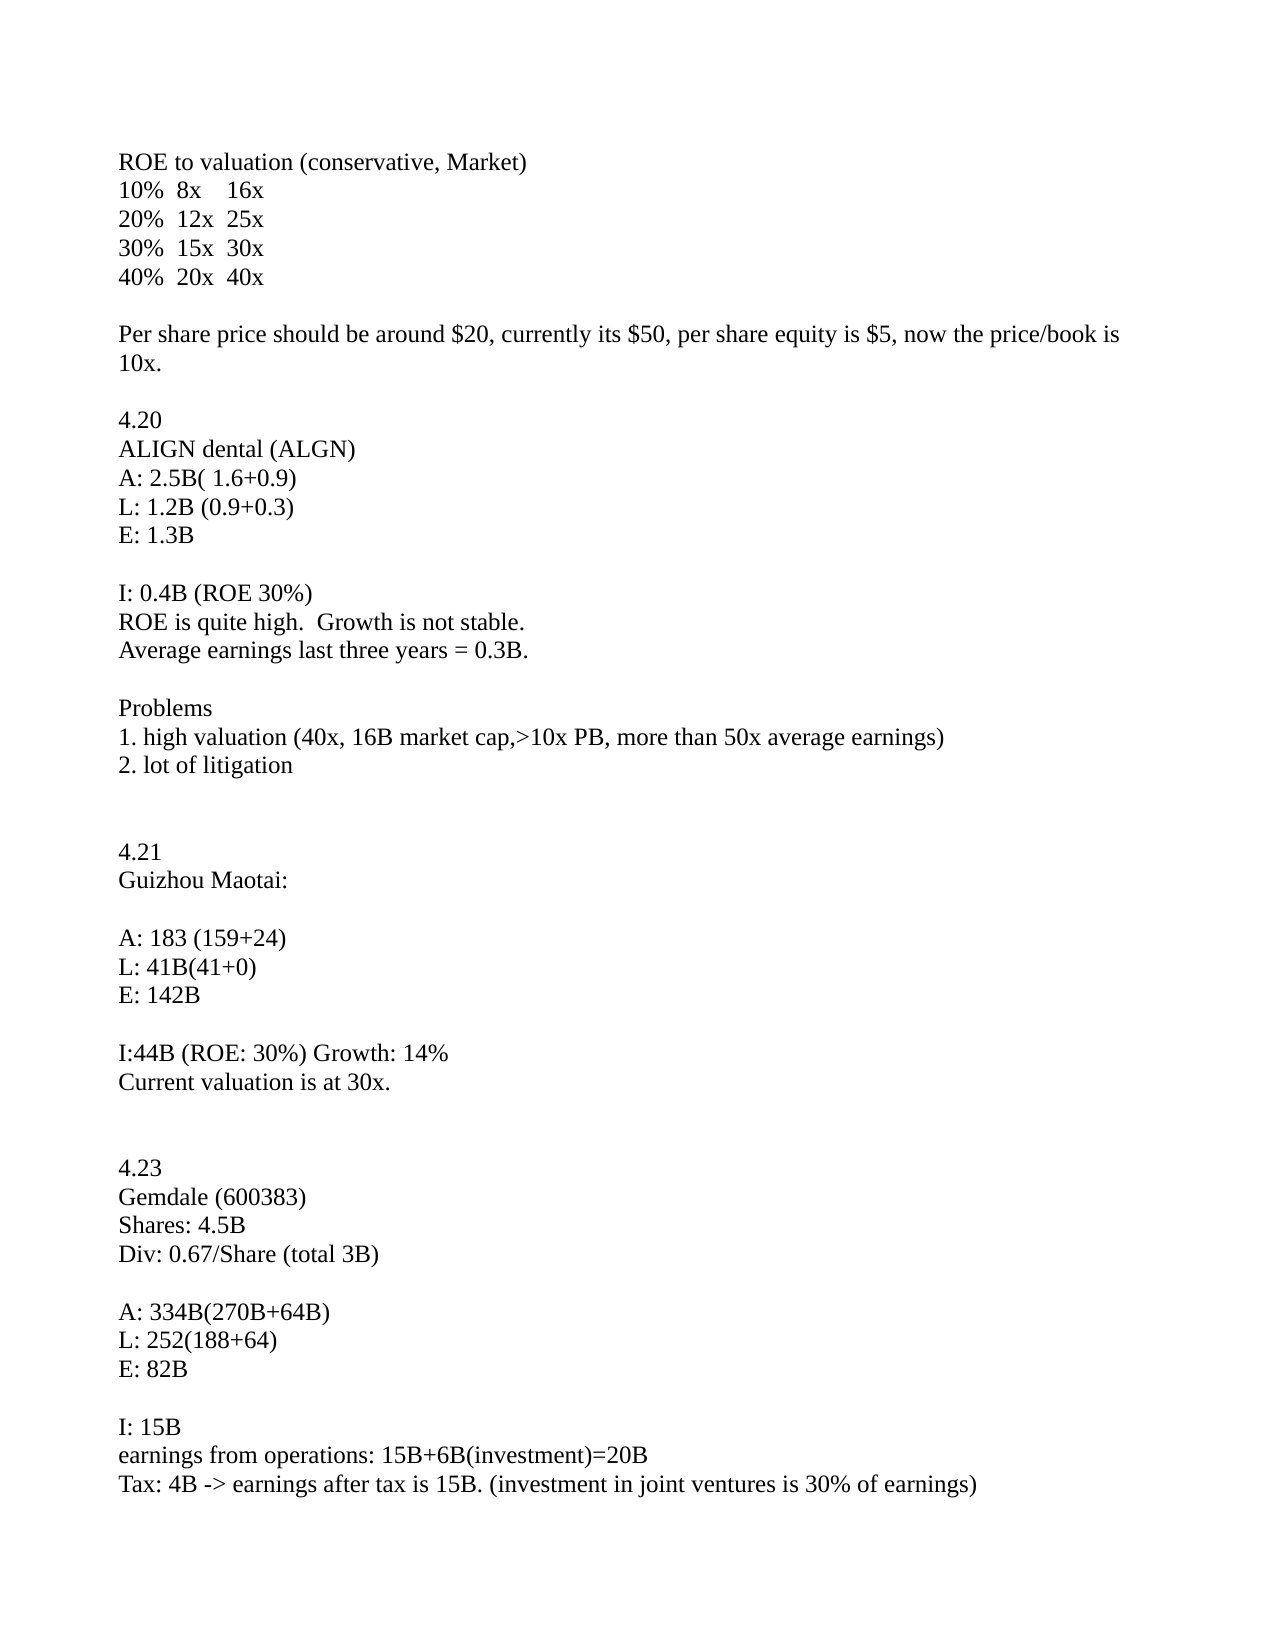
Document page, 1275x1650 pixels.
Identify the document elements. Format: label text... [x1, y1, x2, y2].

text Average earnings last three years = 0.3B. [118, 636, 1157, 664]
text 20% 12x 25x [118, 204, 1157, 233]
text Problems [118, 693, 1157, 722]
text I: 0.4B (ROE 30%) [118, 578, 1157, 607]
text 40% 20x 40x [118, 262, 1157, 291]
text 4.21 [118, 837, 1157, 866]
text Gemdale (600383) [118, 1182, 1157, 1211]
text A: 334B(270B+64B) L: 252(188+64) [118, 1297, 1157, 1354]
text 4.20 [118, 406, 1157, 434]
text Per share price should be around $20, currently its $50, per share equity is $5, now the price/book is 10x. [118, 319, 1157, 377]
text Tax: 4B -> earnings after tax is 15B. (investment in joint ventures is 30% of earnings) [118, 1469, 1157, 1498]
text L: 41B(41+0) [118, 952, 1157, 981]
text earnings from operations: 15B+6B(investment)=20B [118, 1441, 1157, 1469]
text E: 142B [118, 981, 1157, 1009]
text E: 82B [118, 1354, 1157, 1383]
text 1. high valuation (40x, 16B market cap,>10x PB, more than 50x average earnings) [118, 722, 1157, 751]
text E: 1.3B [118, 521, 1157, 549]
text Div: 0.67/Share (total 3B) [118, 1239, 1157, 1268]
text 30% 15x 30x [118, 233, 1157, 262]
text 2. lot of litigation [118, 751, 1157, 779]
text Shares: 4.5B [118, 1211, 1157, 1239]
text 4.23 [118, 1153, 1157, 1182]
text A: 2.5B( 1.6+0.9) [118, 463, 1157, 492]
text I: 15B [118, 1412, 1157, 1441]
text ALIGN dental (ALGN) [118, 434, 1157, 463]
text I:44B (ROE: 30%) Growth: 14% [118, 1038, 1157, 1067]
text 10% 8x 16x [118, 176, 1157, 204]
text Current valuation is at 30x. [118, 1067, 1157, 1096]
text ROE is quite high. Growth is not stable. [118, 607, 1157, 636]
text L: 1.2B (0.9+0.3) [118, 492, 1157, 521]
text ROE to valuation (conservative, Market) [118, 147, 1157, 176]
text Guizhou Maotai: [118, 866, 1157, 894]
text A: 183 (159+24) [118, 923, 1157, 952]
